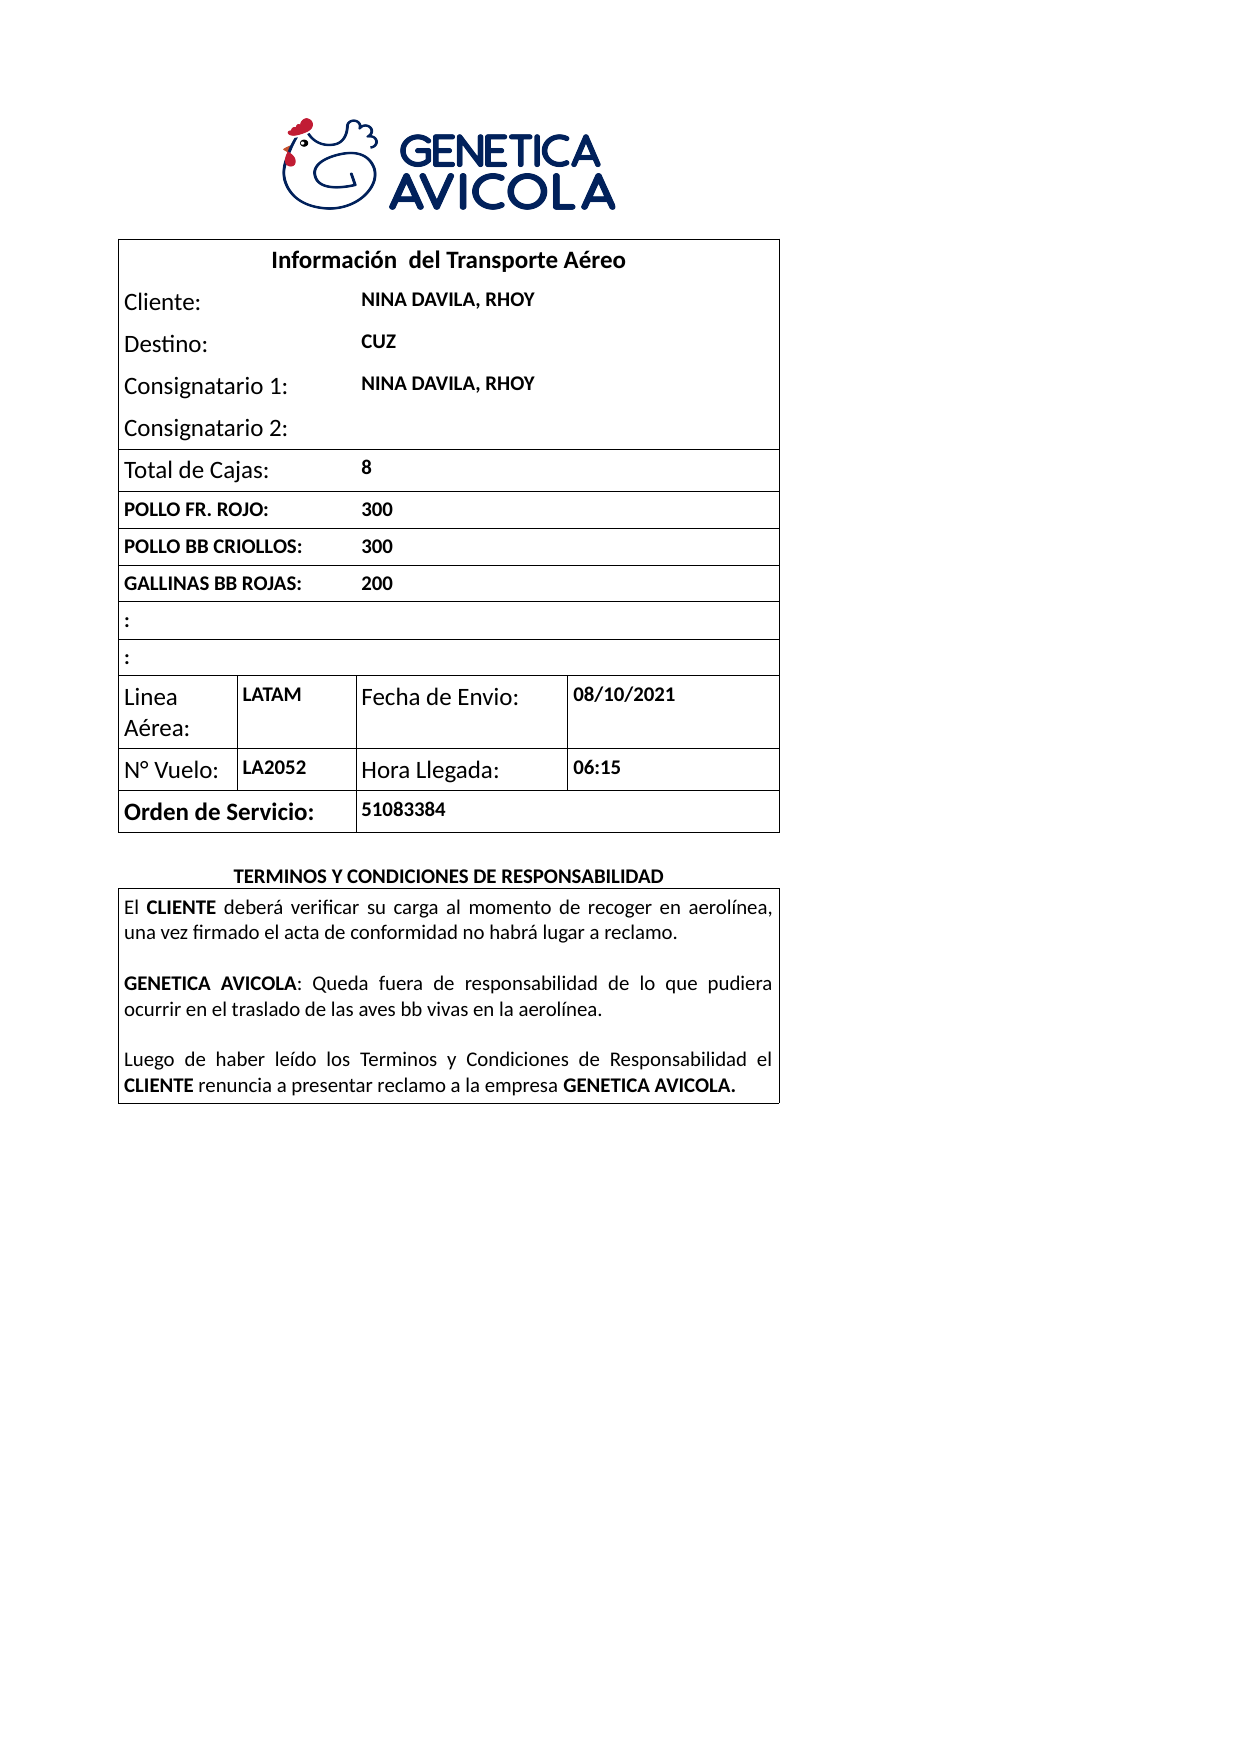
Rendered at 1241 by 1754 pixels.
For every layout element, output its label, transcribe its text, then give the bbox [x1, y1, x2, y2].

table_cell 08/10/2021 [568, 676, 779, 748]
table_cell POLLO FR. ROJO: [119, 492, 356, 527]
table_cell Consignatario 2: [119, 406, 356, 448]
table_cell Orden de Servicio: [119, 791, 356, 832]
table_cell Linea Aérea: [119, 676, 237, 748]
table_cell Fecha de Envio: [357, 676, 567, 748]
table_cell Consignatario 1: [119, 365, 356, 406]
table_cell : [119, 602, 356, 638]
table_cell 51083384 [357, 791, 779, 832]
table_cell NINA DAVILA, RHOY [356, 365, 779, 406]
table_cell [356, 602, 779, 638]
table_cell POLLO BB CRIOLLOS: [119, 529, 356, 564]
table_cell [356, 406, 779, 448]
table_cell Destino: [119, 323, 356, 364]
table_cell Total de Cajas: [119, 450, 356, 491]
table_cell Cliente: [119, 281, 356, 322]
table_cell : [119, 640, 356, 675]
table_cell El CLIENTE deberá verificar su carga al momento de recoger en aerolínea, una vez firmado el acta de conformidad no habrá lugar a reclamo. GENETICA AVICOLA: Queda fuera de responsabilidad de lo que pudiera ocurrir en el traslado de las aves bb vivas en la aerolínea. Luego de haber leído los Terminos y Condiciones de Responsabilidad el CLIENTE renuncia a presentar reclamo a la empresa GENETICA AVICOLA. [119, 889, 779, 1103]
table_cell [356, 640, 779, 675]
table_cell 300 [356, 529, 779, 564]
table_cell Hora Llegada: [357, 749, 567, 790]
table_header Información del Transporte Aéreo [119, 240, 779, 281]
table_cell LATAM [238, 676, 356, 748]
table_cell 200 [356, 566, 779, 601]
table_cell NINA DAVILA, RHOY [356, 281, 779, 322]
table_cell 300 [356, 492, 779, 527]
table_cell 8 [356, 450, 779, 491]
table_cell N° Vuelo: [119, 749, 237, 790]
table_cell TERMINOS Y CONDICIONES DE RESPONSABILIDAD [118, 833, 779, 888]
table_cell CUZ [356, 323, 779, 364]
table_cell 06:15 [568, 749, 779, 790]
table_cell GALLINAS BB ROJAS: [119, 566, 356, 601]
picture [282, 118, 616, 210]
table_cell LA2052 [238, 749, 356, 790]
